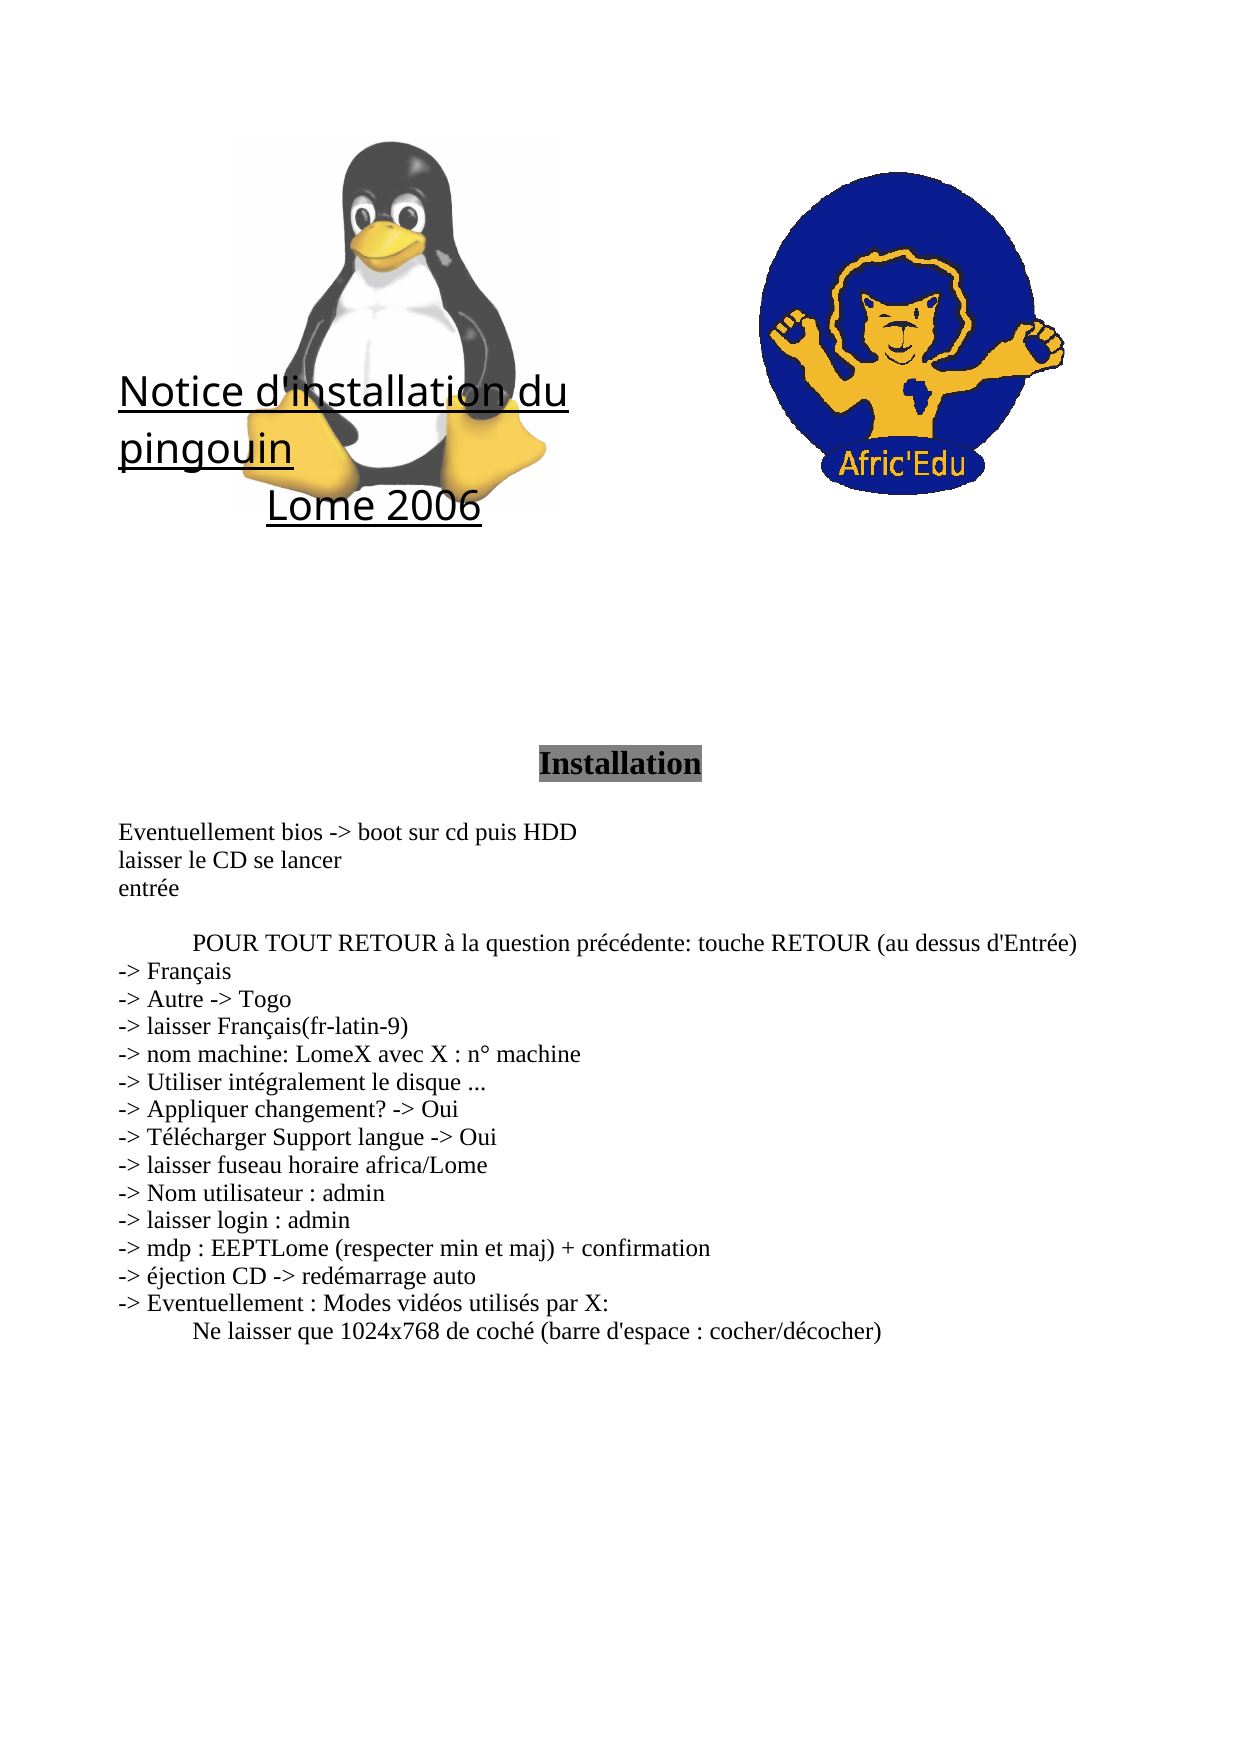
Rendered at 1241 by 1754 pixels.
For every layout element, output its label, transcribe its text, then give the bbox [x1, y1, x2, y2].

text -> laisser Français(fr-latin-9) [118, 1012, 1122, 1040]
text Ne laisser que 1024x768 de coché (barre d'espace : cocher/décocher) [118, 1317, 1122, 1345]
text laisser le CD se lancer [118, 846, 1122, 874]
text -> mdp : EEPTLome (respecter min et maj) + confirmation [118, 1234, 1122, 1262]
text -> Appliquer changement? -> Oui [118, 1096, 1122, 1123]
text POUR TOUT RETOUR à la question précédente: touche RETOUR (au dessus d'Entrée) [118, 929, 1122, 957]
text Installation [118, 745, 1122, 782]
text Notice d'installation du pingouin [1073, 362, 1122, 476]
text Notice d'installation du pingouin [118, 470, 236, 476]
text -> nom machine: LomeX avec X : n° machine [118, 1040, 1122, 1068]
text -> Utiliser intégralement le disque ... [118, 1068, 1122, 1096]
text Lome 2006 [118, 476, 1122, 533]
text -> laisser fuseau horaire africa/Lome [118, 1151, 1122, 1179]
text Eventuellement bios -> boot sur cd puis HDD [118, 818, 1122, 846]
text -> Télécharger Support langue -> Oui [118, 1123, 1122, 1151]
text -> Autre -> Togo [118, 985, 1122, 1012]
text -> laisser login : admin [118, 1206, 1122, 1234]
text Notice d'installation du pingouin [118, 413, 236, 467]
text -> Français [118, 957, 1122, 985]
picture [742, 160, 1073, 508]
text Notice d'installation du pingouin [554, 362, 742, 476]
text -> Nom utilisateur : admin [118, 1179, 1122, 1206]
text Notice d'installation du pingouin [118, 362, 236, 410]
text -> éjection CD -> redémarrage auto [118, 1262, 1122, 1289]
text entrée [118, 874, 1122, 902]
text -> Eventuellement : Modes vidéos utilisés par X: [118, 1289, 1122, 1317]
